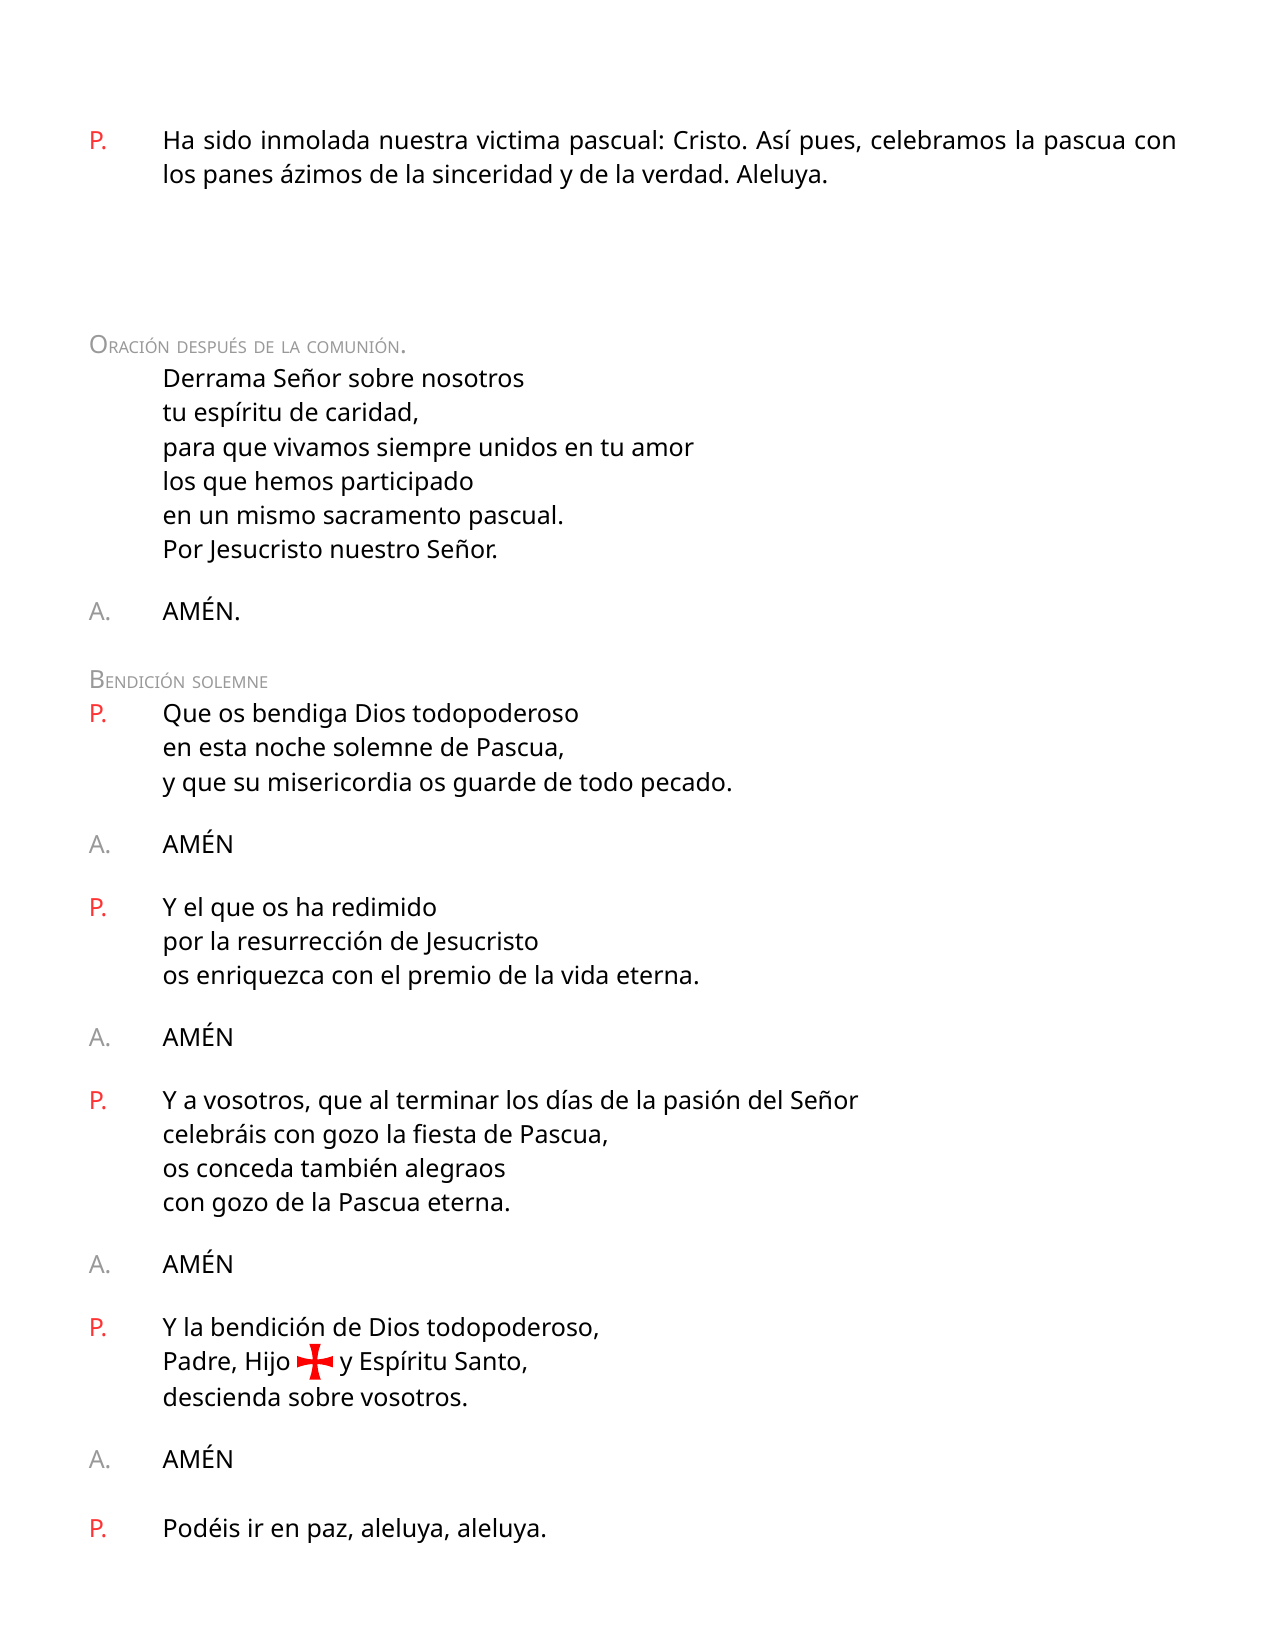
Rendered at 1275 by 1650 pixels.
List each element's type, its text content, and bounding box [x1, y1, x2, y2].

text os conceda también alegraos [88, 1150, 1186, 1184]
text A. AMÉN. [88, 594, 1186, 628]
text descienda sobre vosotros. [88, 1380, 1186, 1414]
text A. AMÉN [88, 1020, 1186, 1054]
text A. AMÉN [88, 827, 1186, 861]
text Bendición solemne [88, 662, 1186, 696]
text P. Y a vosotros, que al terminar los días de la pasión del Señor [88, 1082, 1186, 1116]
text P. Y el que os ha redimido [88, 889, 1186, 923]
text por la resurrección de Jesucristo [88, 923, 1186, 957]
text A. AMÉN [88, 1442, 1186, 1476]
text Padre, Hijo [88, 1343, 312, 1380]
text P. Que os bendiga Dios todopoderoso [88, 696, 1186, 730]
text Oración después de la comunión. [88, 327, 1186, 361]
text y que su misericordia os guarde de todo pecado. [88, 764, 1186, 798]
text con gozo de la Pascua eterna. [88, 1184, 1186, 1218]
text Derrama Señor sobre nosotros [88, 361, 1186, 395]
text para que vivamos siempre unidos en tu amor [88, 429, 1186, 463]
text Por Jesucristo nuestro Señor. [88, 531, 1186, 565]
text y Espíritu Santo, [318, 1343, 1186, 1380]
text en esta noche solemne de Pascua, [88, 730, 1186, 764]
text os enriquezca con el premio de la vida eterna. [88, 957, 1186, 991]
text los que hemos participado [88, 463, 1186, 497]
text P. Ha sido inmolada nuestra victima pascual: Cristo. Así pues, celebramos la pascua con los panes ázimos de la sinceridad y de la verdad. Aleluya. [88, 123, 1186, 191]
text en un mismo sacramento pascual. [88, 497, 1186, 531]
text P. Podéis ir en paz, aleluya, aleluya. [88, 1510, 1186, 1544]
text tu espíritu de caridad, [88, 395, 1186, 429]
text P. Y la bendición de Dios todopoderoso, [88, 1309, 1186, 1343]
text celebráis con gozo la fiesta de Pascua, [88, 1116, 1186, 1150]
text A. AMÉN [88, 1247, 1186, 1281]
